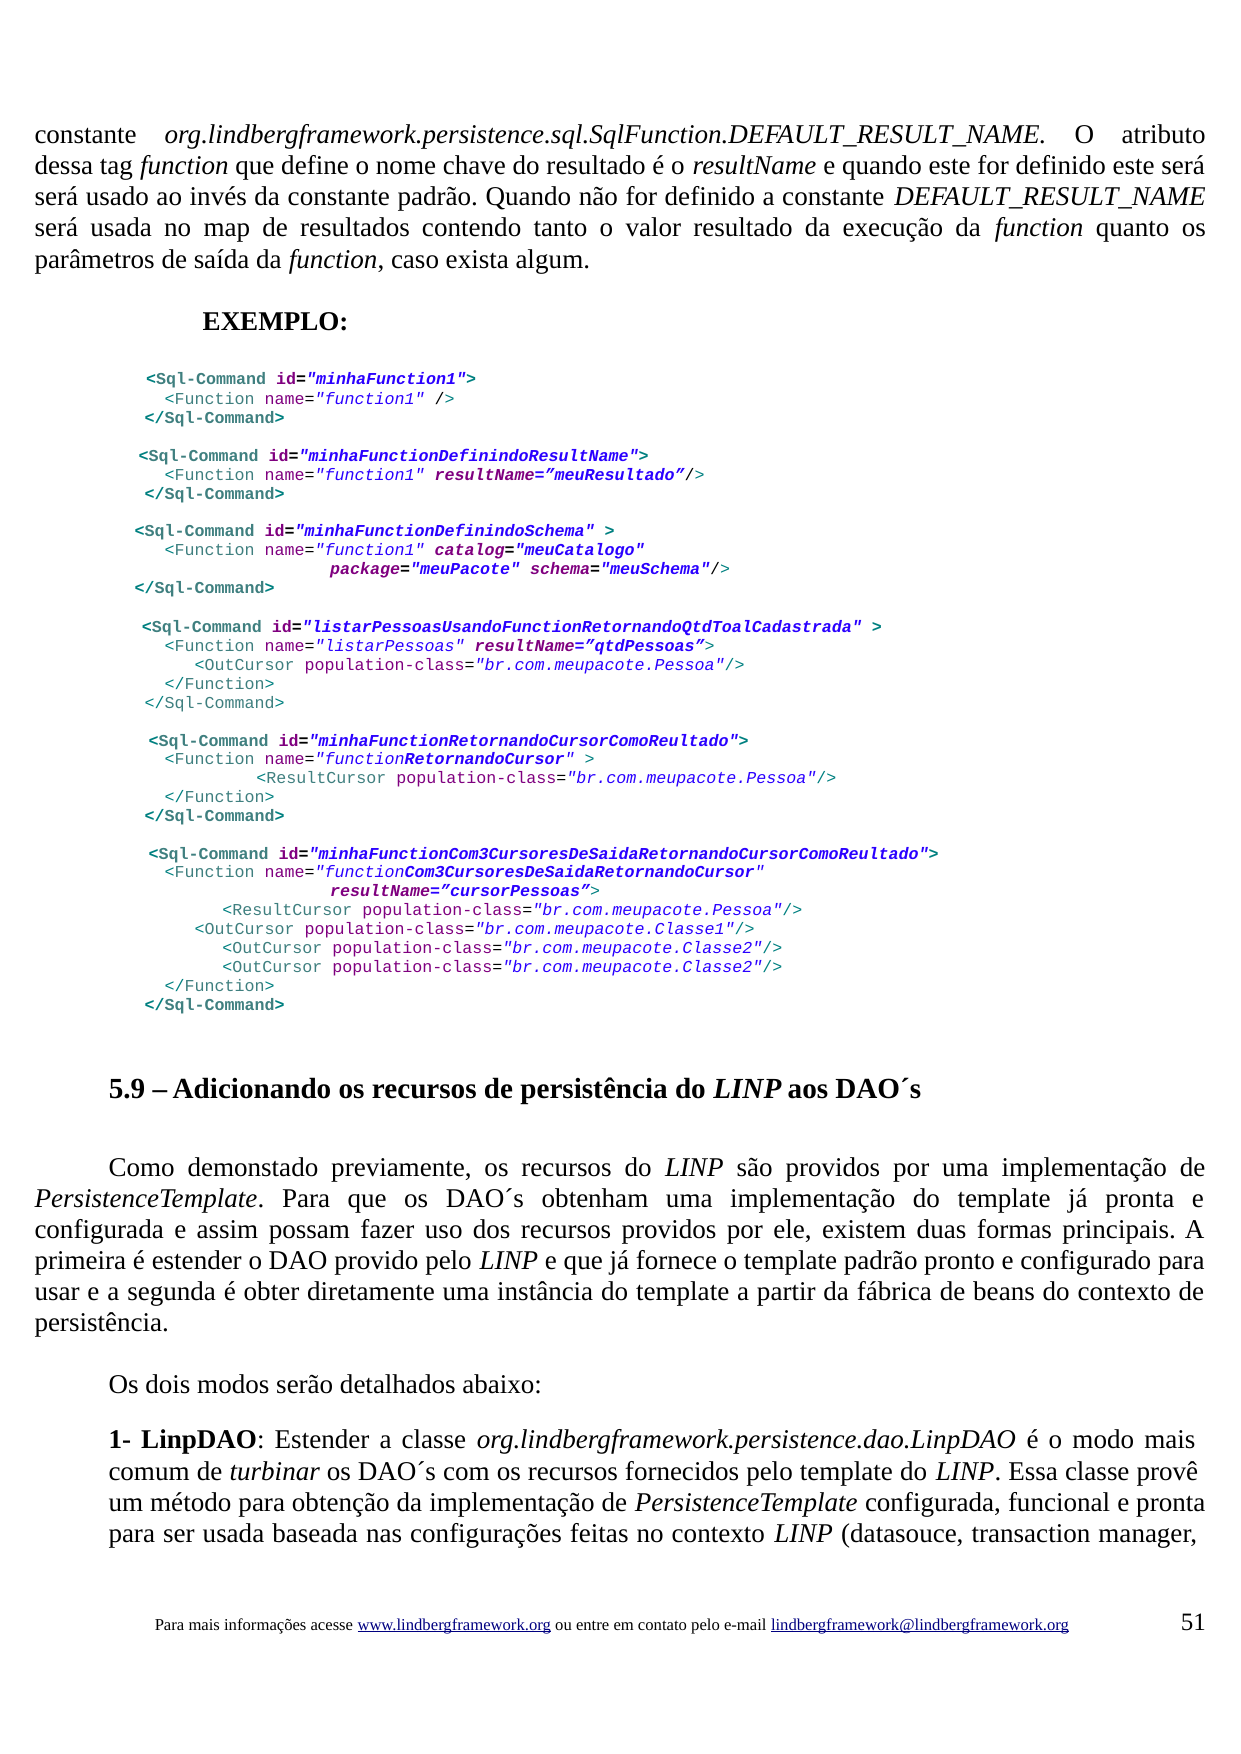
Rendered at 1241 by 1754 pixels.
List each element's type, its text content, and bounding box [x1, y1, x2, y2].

subtitle 5.9 – Adicionando os recursos de persistência do LINP aos DAO´s [94, 1071, 1206, 1104]
text <Sql-Command id="minhaFunction1"> [34, 367, 1206, 391]
text <Function name="functionRetornandoCursor" > [34, 751, 1206, 770]
text <Sql-Command id="minhaFunctionDefinindoResultName"> [34, 447, 1206, 466]
text <ResultCursor population-class="br.com.meupacote.Pessoa"/> [34, 770, 1206, 789]
text <Sql-Command id="minhaFunctionRetornandoCursorComoReultado"> [34, 732, 1206, 751]
text <OutCursor population-class="br.com.meupacote.Classe1"/> [34, 921, 1206, 939]
text <Sql-Command id="listarPessoasUsandoFunctionRetornandoQtdToalCadastrada" > [34, 617, 1206, 638]
text </Function> [34, 676, 1206, 694]
text <OutCursor population-class="br.com.meupacote.Pessoa"/> [34, 657, 1206, 676]
text </Sql-Command> [34, 485, 1206, 504]
text <Function name="function1" resultName=”meuResultado”/> [34, 466, 1206, 485]
text </Function> [34, 789, 1206, 807]
text <Function name="functionCom3CursoresDeSaidaRetornandoCursor" resultName=”cursorPessoas”> [34, 864, 1206, 902]
text <Sql-Command id="minhaFunctionCom3CursoresDeSaidaRetornandoCursorComoReultado"> [34, 845, 1206, 864]
text <Function name="function1" /> [34, 391, 1206, 410]
text EXEMPLO: [34, 305, 1206, 336]
text </Sql-Command> [34, 807, 1206, 826]
text <ResultCursor population-class="br.com.meupacote.Pessoa"/> [34, 902, 1206, 921]
text <Function name="function1" catalog="meuCatalogo" [34, 542, 1206, 561]
text package="meuPacote" schema="meuSchema"/> [34, 561, 1206, 579]
text </Function> [34, 977, 1206, 996]
text 1- LinpDAO: Estender a classe org.lindbergframework.persistence.dao.LinpDAO é o modo mais comum de turbinar os DAO´s com os recursos fornecidos pelo template do LINP. Essa classe provê um método para obtenção da implementação de PersistenceTemplate configurada, funcional e pronta para ser usada baseada nas configurações feitas no contexto LINP (datasouce, transaction manager, [34, 1423, 1206, 1548]
text <OutCursor population-class="br.com.meupacote.Classe2"/> [34, 958, 1206, 977]
text </Sql-Command> [34, 996, 1206, 1015]
text </Sql-Command> [34, 694, 1206, 713]
text Como demonstado previamente, os recursos do LINP são providos por uma implementação de PersistenceTemplate. Para que os DAO´s obtenham uma implementação do template já pronta e configurada e assim possam fazer uso dos recursos providos por ele, existem duas formas principais. A primeira é estender o DAO provido pelo LINP e que já fornece o template padrão pronto e configurado para usar e a segunda é obter diretamente uma instância do template a partir da fábrica de beans do contexto de persistência. [34, 1151, 1206, 1337]
text <Sql-Command id="minhaFunctionDefinindoSchema" > [34, 523, 1206, 542]
text </Sql-Command> [34, 579, 1206, 598]
text constante org.lindbergframework.persistence.sql.SqlFunction.DEFAULT_RESULT_NAME. O atributo dessa tag function que define o nome chave do resultado é o resultName e quando este for definido este será será usado ao invés da constante padrão. Quando não for definido a constante DEFAULT_RESULT_NAME será usada no map de resultados contendo tanto o valor resultado da execução da function quanto os parâmetros de saída da function, caso exista algum. [34, 118, 1206, 274]
text </Sql-Command> [34, 410, 1206, 429]
text <OutCursor population-class="br.com.meupacote.Classe2"/> [34, 939, 1206, 958]
text <Function name="listarPessoas" resultName=”qtdPessoas”> [34, 638, 1206, 657]
text Os dois modos serão detalhados abaixo: [34, 1369, 1206, 1400]
